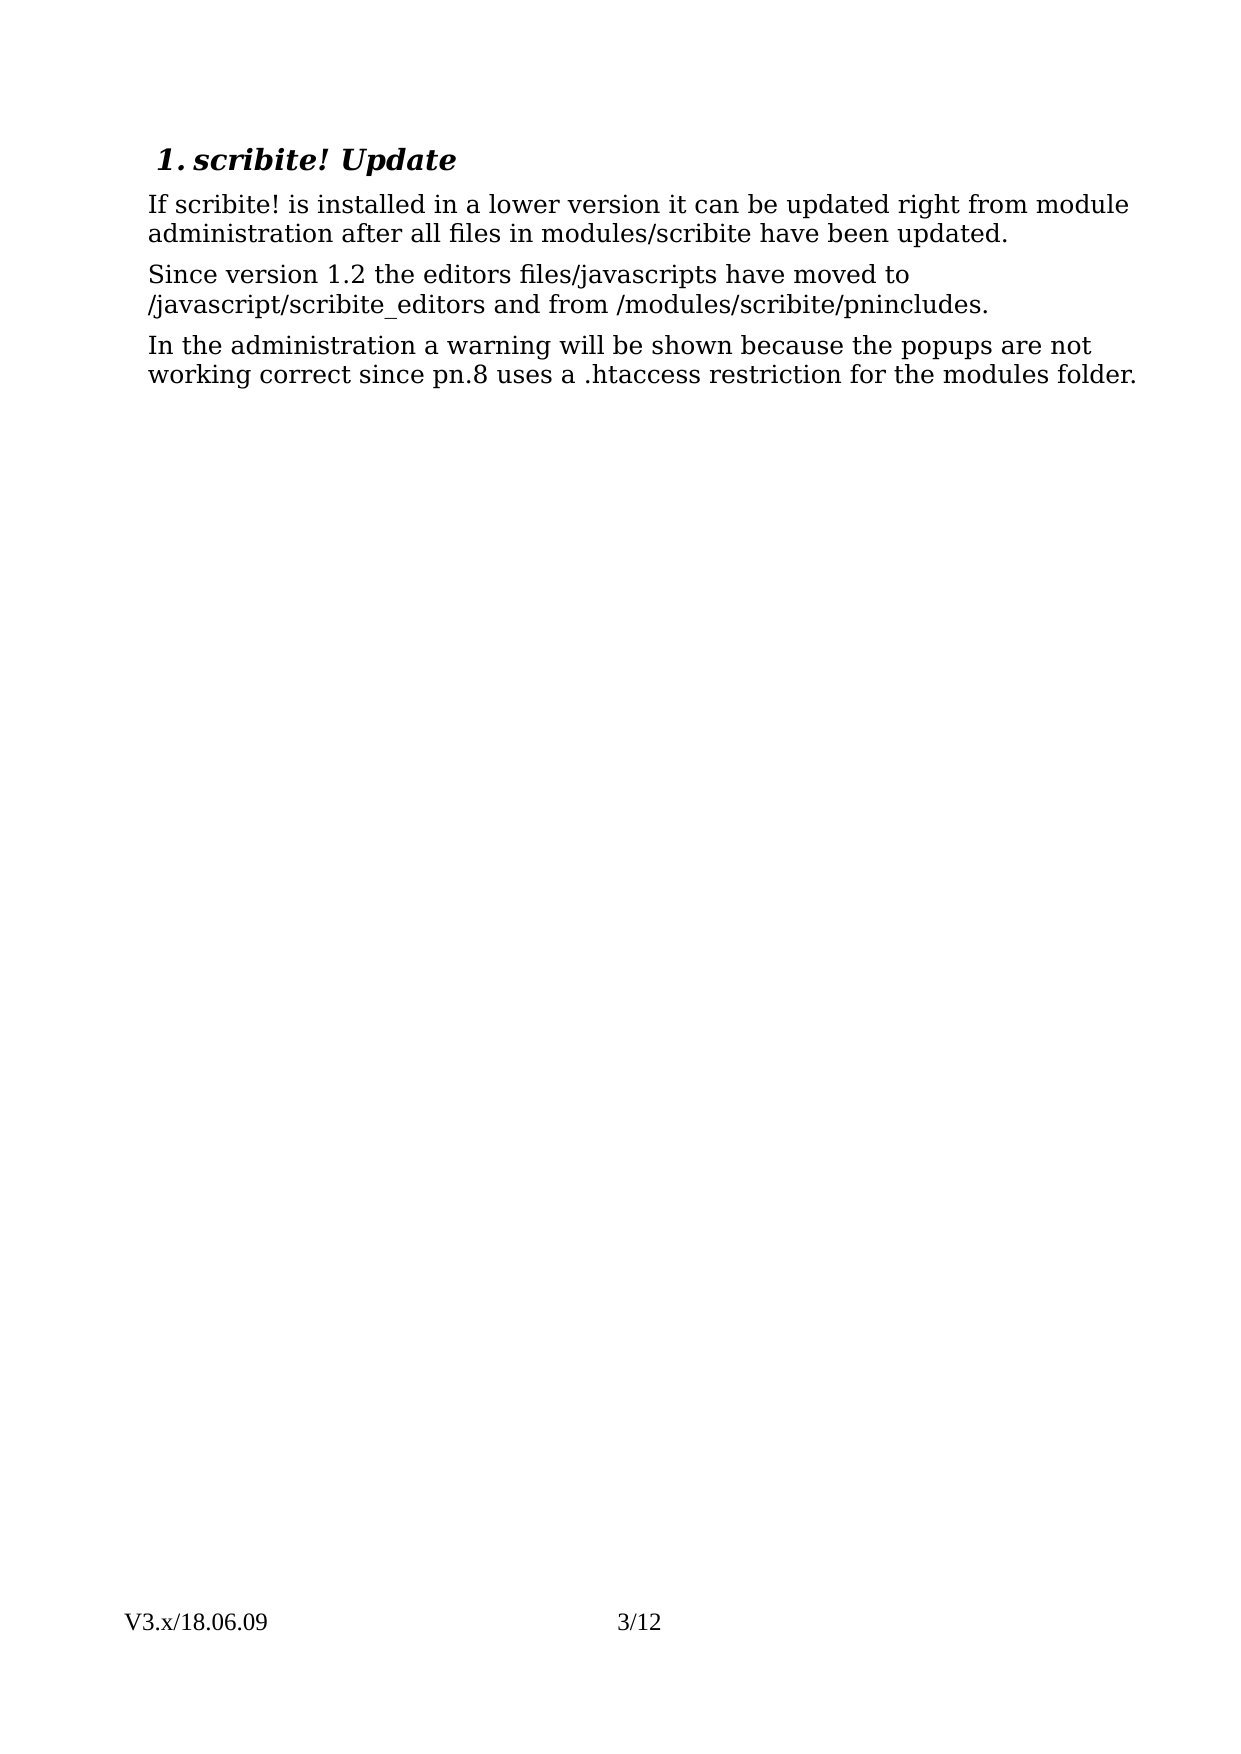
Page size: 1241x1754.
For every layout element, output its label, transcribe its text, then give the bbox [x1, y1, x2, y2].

text If scribite! is installed in a lower version it can be updated right from module administration after all files in modules/scribite have been updated. [148, 190, 1160, 248]
text Since version 1.2 the editors files/javascripts have moved to /javascript/scribite_editors and from /modules/scribite/pnincludes. [148, 261, 1160, 319]
subtitle scribite! Update [156, 143, 1160, 177]
text In the administration a warning will be shown because the popups are not working correct since pn.8 uses a .htaccess restriction for the modules folder. [148, 332, 1160, 390]
